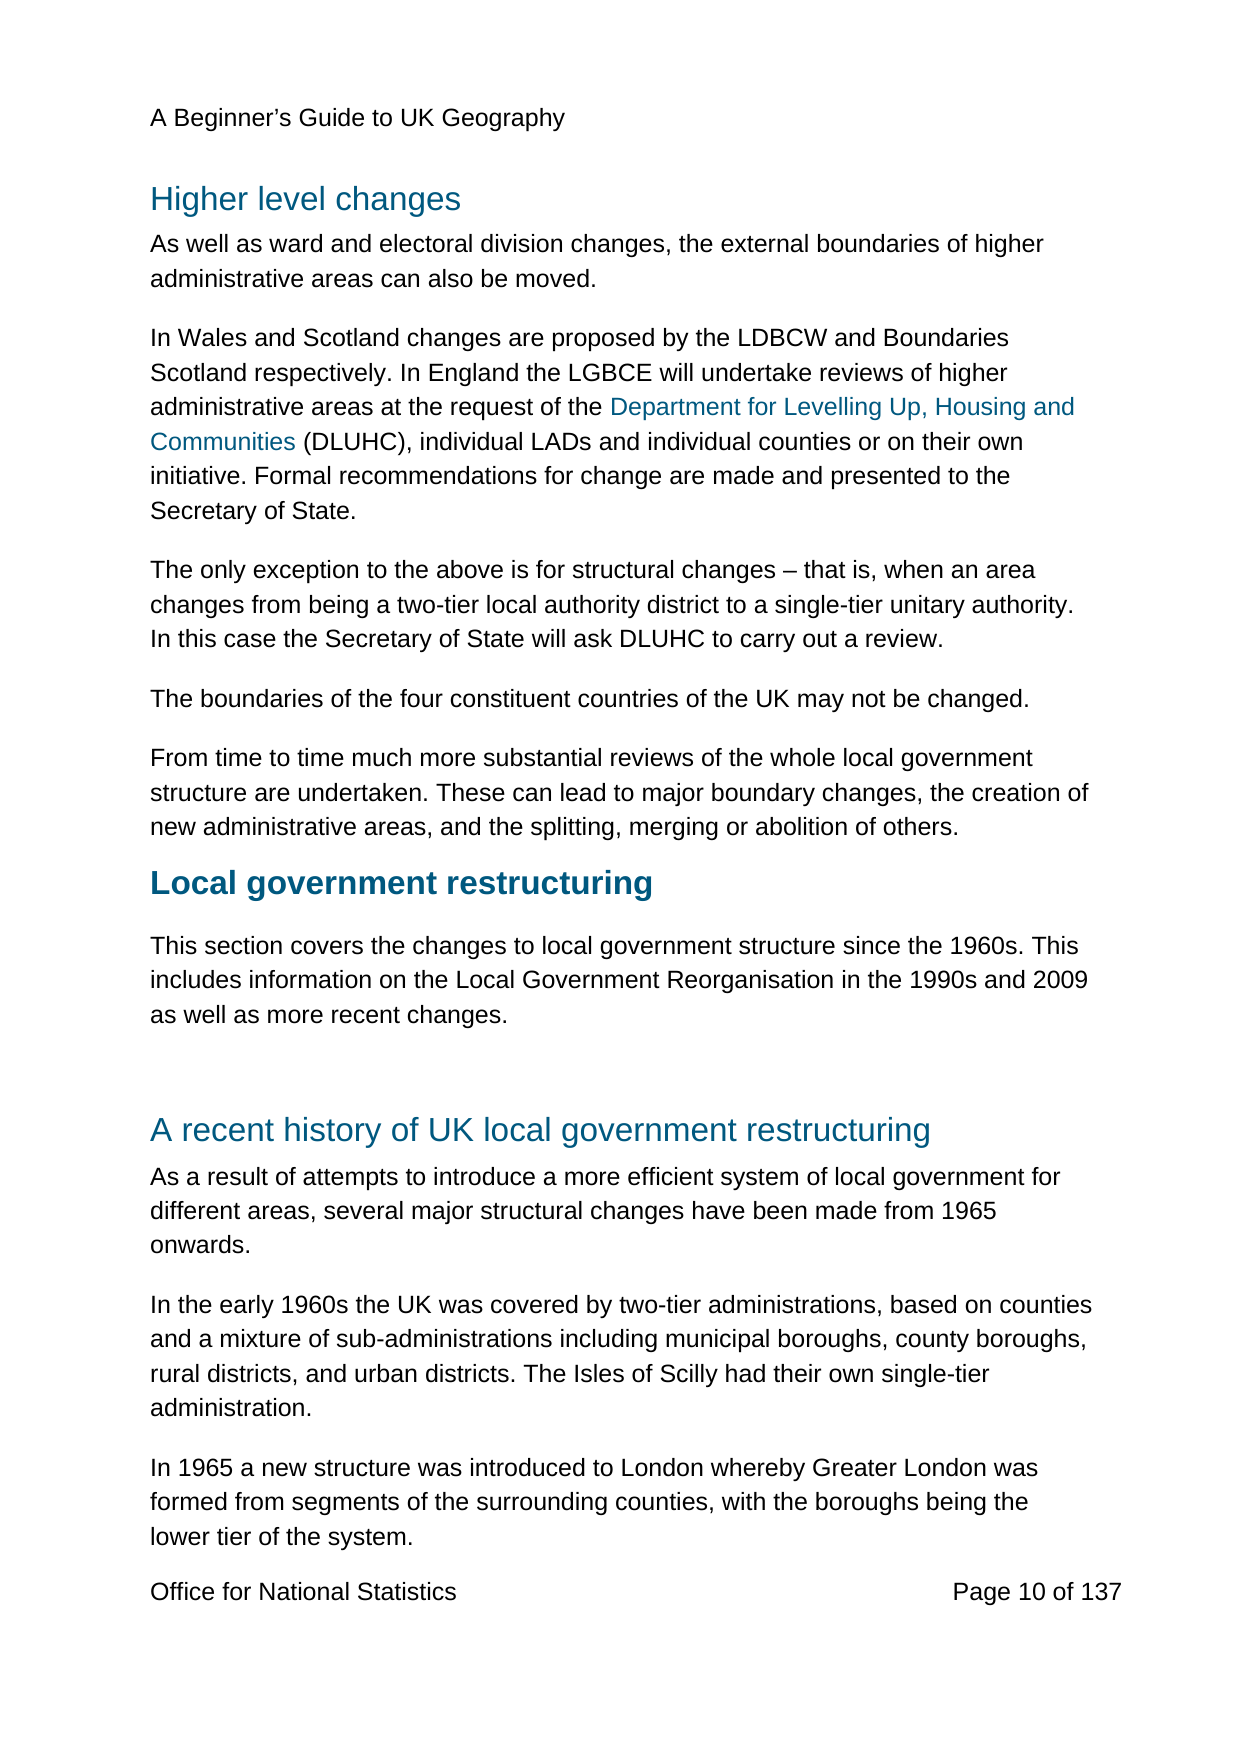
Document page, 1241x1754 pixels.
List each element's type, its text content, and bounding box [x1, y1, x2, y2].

subtitle Higher level changes [150, 178, 1095, 217]
text In 1965 a new structure was introduced to London whereby Greater London was formed from segments of the surrounding counties, with the boroughs being the lower tier of the system. [150, 1453, 1095, 1551]
subtitle Local government restructuring [150, 863, 1095, 902]
text The boundaries of the four constituent countries of the UK may not be changed. [150, 684, 1095, 712]
subtitle A recent history of UK local government restructuring [150, 1111, 1095, 1149]
text As a result of attempts to introduce a more efficient system of local government for different areas, several major structural changes have been made from 1965 onwards. [150, 1161, 1095, 1259]
text The only exception to the above is for structural changes – that is, when an area changes from being a two-tier local authority district to a single-tier unitary authority. In this case the Secretary of State will ask DLUHC to carry out a review. [150, 555, 1095, 653]
text In the early 1960s the UK was covered by two-tier administrations, based on counties and a mixture of sub-administrations including municipal boroughs, county boroughs, rural districts, and urban districts. The Isles of Scilly had their own single-tier administration. [150, 1290, 1095, 1422]
text From time to time much more substantial reviews of the whole local government structure are undertaken. These can lead to major boundary changes, the creation of new administrative areas, and the splitting, merging or abolition of others. [150, 743, 1095, 841]
text As well as ward and electoral division changes, the external boundaries of higher administrative areas can also be moved. [150, 229, 1095, 293]
text In Wales and Scotland changes are proposed by the LDBCW and Boundaries Scotland respectively. In England the LGBCE will undertake reviews of higher administrative areas at the request of the Department for Levelling Up, Housing and Communities (DLUHC), individual LADs and individual counties or on their own initiative. Formal recommendations for change are made and presented to the Secretary of State. [150, 323, 1095, 524]
text This section covers the changes to local government structure since the 1960s. This includes information on the Local Government Reorganisation in the 1990s and 2009 as well as more recent changes. [150, 931, 1095, 1029]
